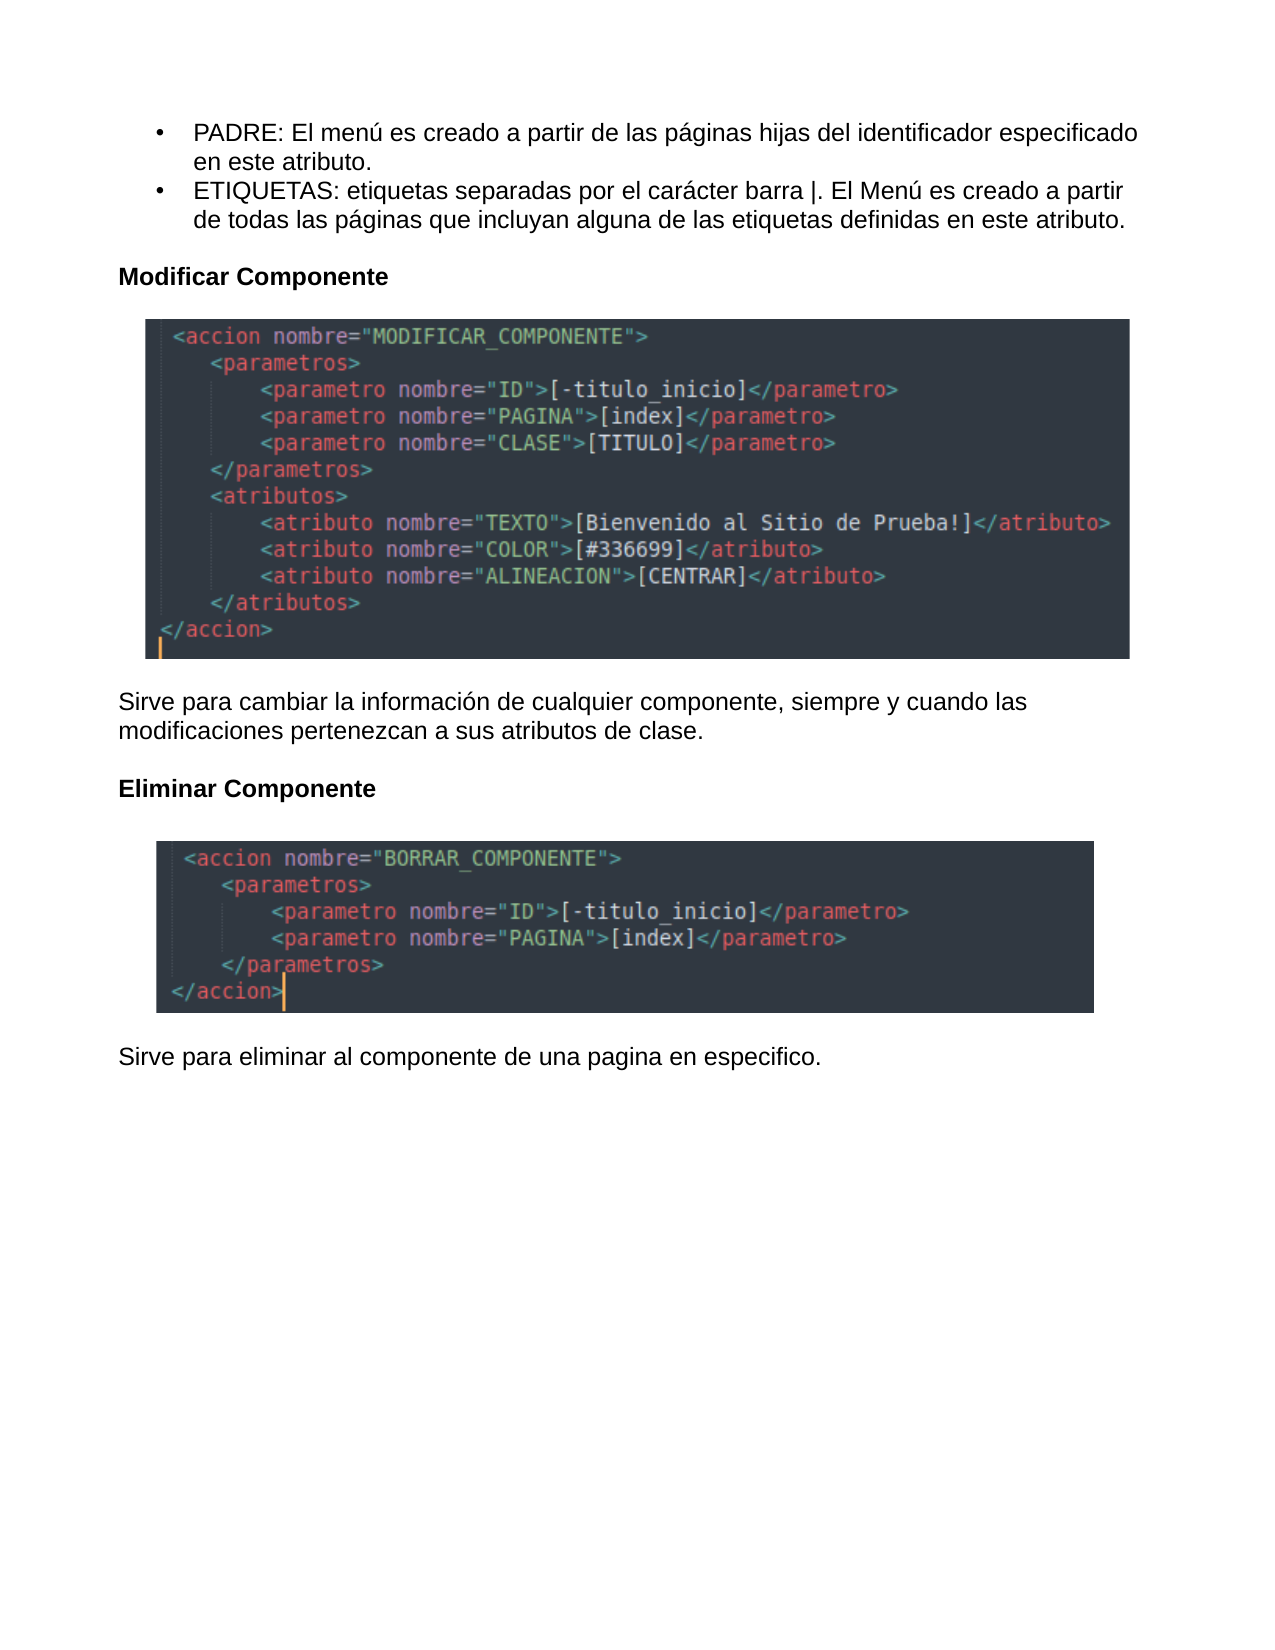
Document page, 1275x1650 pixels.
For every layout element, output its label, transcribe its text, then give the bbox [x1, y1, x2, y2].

picture [145, 319, 1130, 659]
text Sirve para cambiar la información de cualquier componente, siempre y cuando las modificaciones pertenezcan a sus atributos de clase. [118, 687, 1157, 745]
list PADRE: El menú es creado a partir de las páginas hijas del identificador especificado en este atributo. [156, 118, 1157, 176]
text Eliminar Componente [118, 774, 1157, 802]
list ETIQUETAS: etiquetas separadas por el carácter barra |. El Menú es creado a partir de todas las páginas que incluyan alguna de las etiquetas definidas en este atributo. [156, 176, 1157, 233]
picture [156, 841, 1094, 1013]
text Modificar Componente [118, 262, 1157, 291]
text Sirve para eliminar al componente de una pagina en especifico. [118, 1042, 1157, 1071]
